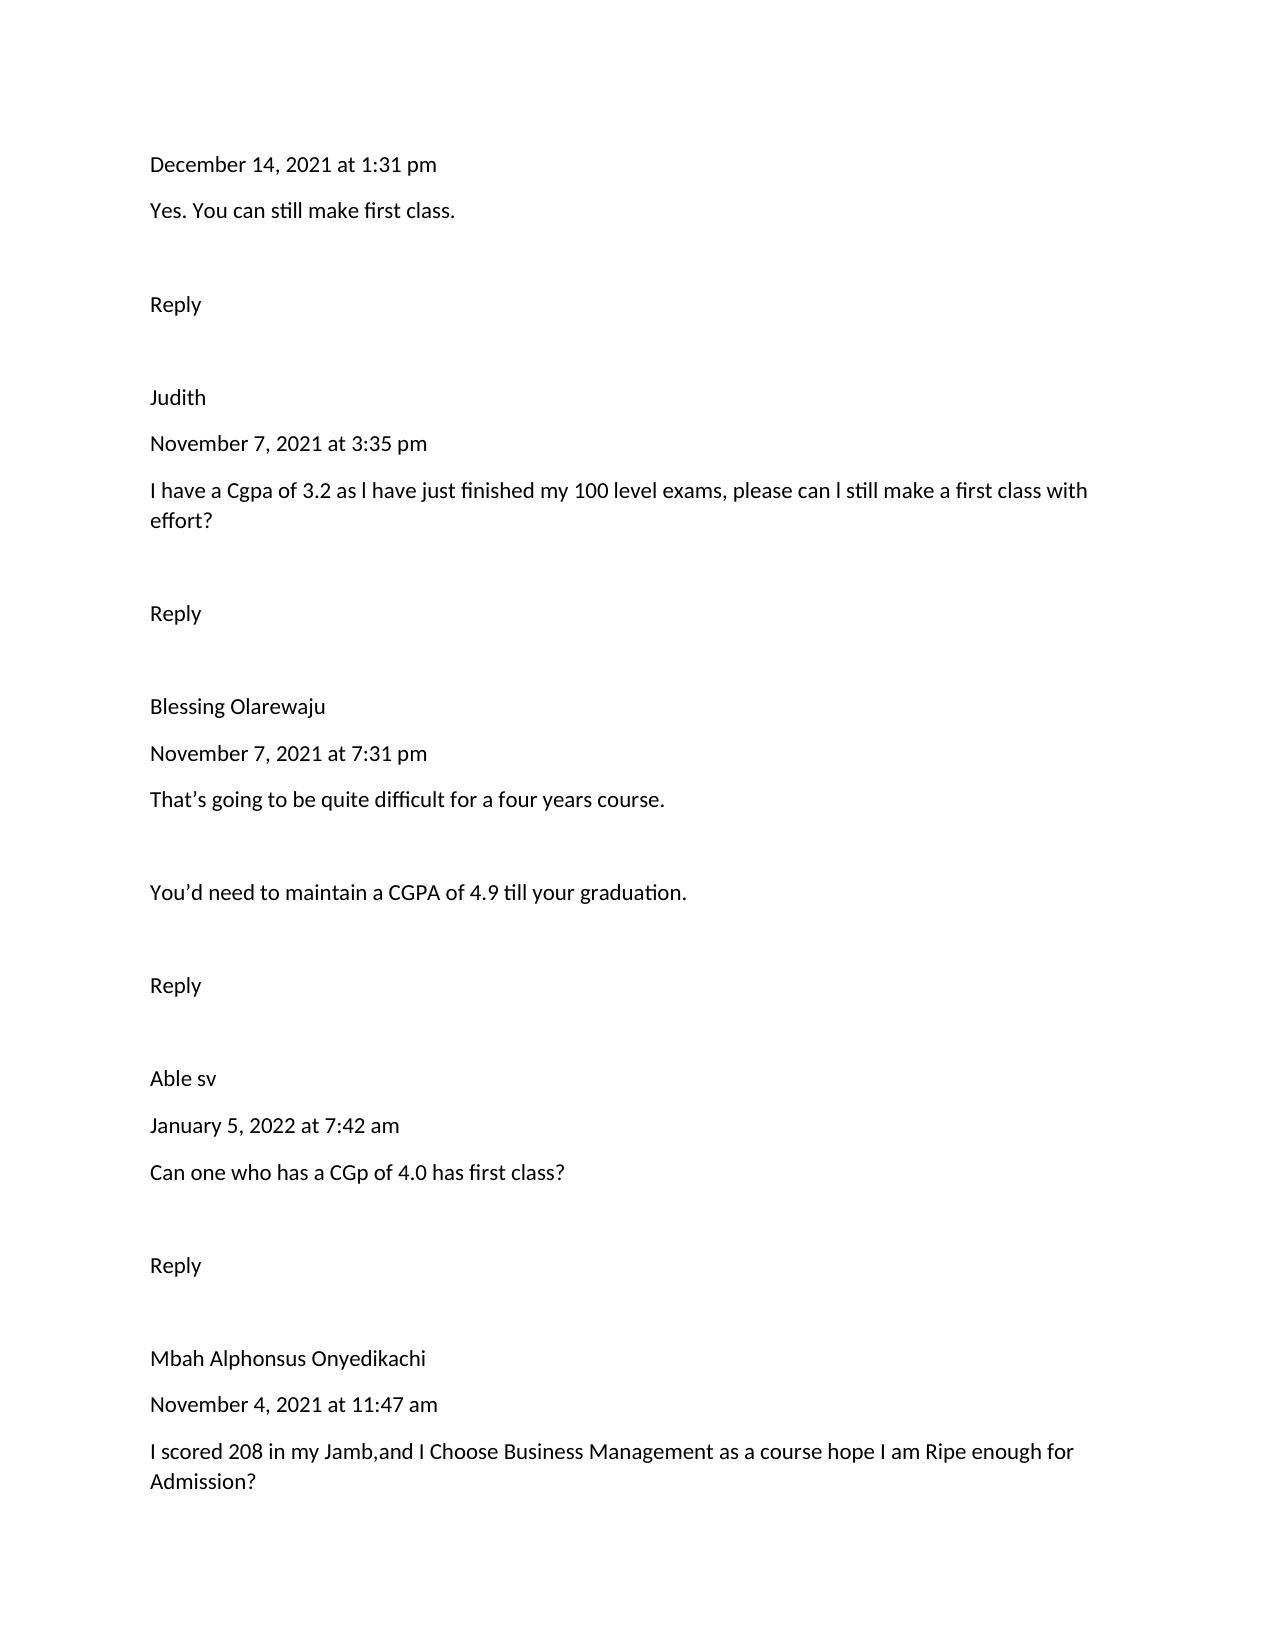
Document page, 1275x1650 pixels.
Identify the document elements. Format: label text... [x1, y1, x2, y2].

text November 4, 2021 at 11:47 am [150, 1391, 1125, 1418]
text Reply [150, 1251, 1125, 1279]
text Blessing Olarewaju [150, 692, 1125, 720]
text I scored 208 in my Jamb,and I Choose Business Management as a course hope I am Ripe enough for Admission? [150, 1437, 1125, 1495]
text December 14, 2021 at 1:31 pm [150, 150, 1125, 178]
text Reply [150, 599, 1125, 627]
text Reply [150, 971, 1125, 999]
text Able sv [150, 1064, 1125, 1093]
text Mbah Alphonsus Onyedikachi [150, 1344, 1125, 1372]
text January 5, 2022 at 7:42 am [150, 1111, 1125, 1139]
text Reply [150, 290, 1125, 318]
text Can one who has a CGp of 4.0 has first class? [150, 1158, 1125, 1186]
text Judith [150, 383, 1125, 411]
text Yes. You can still make first class. [150, 197, 1125, 224]
text That’s going to be quite difficult for a four years course. [150, 785, 1125, 813]
text November 7, 2021 at 7:31 pm [150, 739, 1125, 767]
text November 7, 2021 at 3:35 pm [150, 429, 1125, 457]
text I have a Cgpa of 3.2 as l have just finished my 100 level exams, please can l still make a first class with effort? [150, 476, 1125, 534]
text You’d need to maintain a CGPA of 4.9 till your graduation. [150, 878, 1125, 906]
